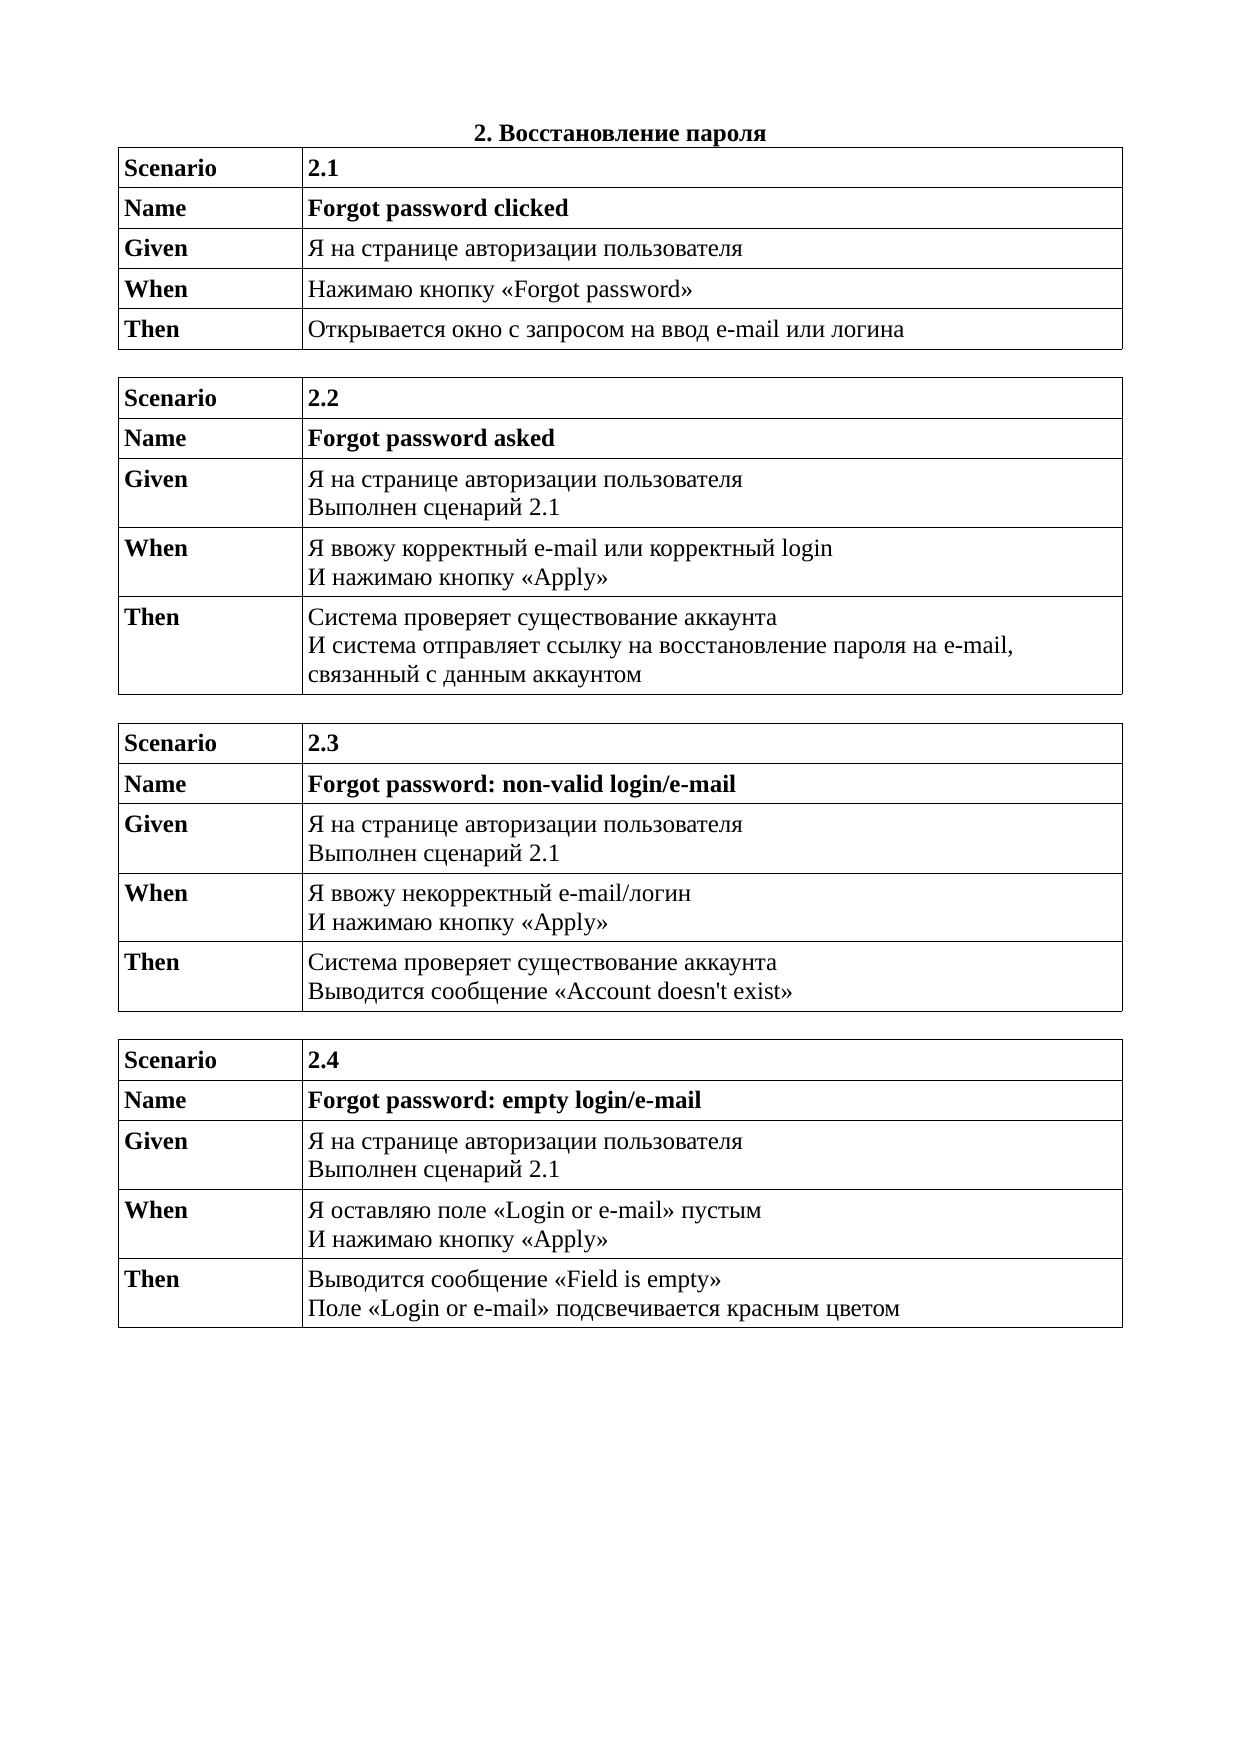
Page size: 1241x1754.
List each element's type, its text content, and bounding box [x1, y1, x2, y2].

table_cell Я оставляю поле «Login or e-mail» пустым И нажимаю кнопку «Apply» [303, 1190, 1122, 1258]
table_cell Forgot password: empty login/e-mail [303, 1081, 1122, 1120]
text 2. Восстановление пароля [118, 118, 1122, 147]
table_cell Given [119, 1121, 302, 1189]
table_cell Name [119, 1081, 302, 1120]
table_cell Я ввожу корректный e-mail или корректный login И нажимаю кнопку «Apply» [303, 528, 1122, 596]
table_cell Выводится сообщение «Field is empty» Поле «Login or e-mail» подсвечивается красным цветом [303, 1259, 1122, 1327]
table_cell When [119, 528, 302, 596]
table_cell Система проверяет существование аккаунта Выводится сообщение «Account doesn't exist» [303, 942, 1122, 1011]
table_header Scenario [119, 148, 302, 187]
table_header 2.4 [303, 1040, 1122, 1080]
table_cell Name [119, 419, 302, 458]
table_header 2.1 [303, 148, 1122, 187]
table_header 2.2 [303, 378, 1122, 418]
table_header Scenario [119, 378, 302, 418]
table_header Scenario [119, 724, 302, 763]
table_cell Then [119, 597, 302, 694]
table_cell Given [119, 229, 302, 268]
table_cell Given [119, 459, 302, 527]
table_cell Я ввожу некорректный e-mail/логин И нажимаю кнопку «Apply» [303, 874, 1122, 941]
table_cell Открывается окно с запросом на ввод e-mail или логина [303, 309, 1122, 348]
table_header Scenario [119, 1040, 302, 1080]
table_cell Name [119, 188, 302, 227]
table_header 2.3 [303, 724, 1122, 763]
table_cell When [119, 269, 302, 308]
table_cell Система проверяет существование аккаунта И система отправляет ссылку на восстановление пароля на e-mail, связанный с данным аккаунтом [303, 597, 1122, 694]
table_cell Given [119, 804, 302, 872]
table_cell When [119, 1190, 302, 1258]
table_cell Я на странице авторизации пользователя Выполнен сценарий 2.1 [303, 804, 1122, 872]
table_cell Я на странице авторизации пользователя Выполнен сценарий 2.1 [303, 459, 1122, 527]
table_cell Forgot password clicked [303, 188, 1122, 227]
table_cell Then [119, 1259, 302, 1327]
table_cell Then [119, 309, 302, 348]
table_cell Then [119, 942, 302, 1011]
table_cell Forgot password: non-valid login/e-mail [303, 764, 1122, 803]
table_cell When [119, 874, 302, 941]
table_cell Нажимаю кнопку «Forgot password» [303, 269, 1122, 308]
table_cell Я на странице авторизации пользователя [303, 229, 1122, 268]
table_cell Я на странице авторизации пользователя Выполнен сценарий 2.1 [303, 1121, 1122, 1189]
table_cell Name [119, 764, 302, 803]
table_cell Forgot password asked [303, 419, 1122, 458]
